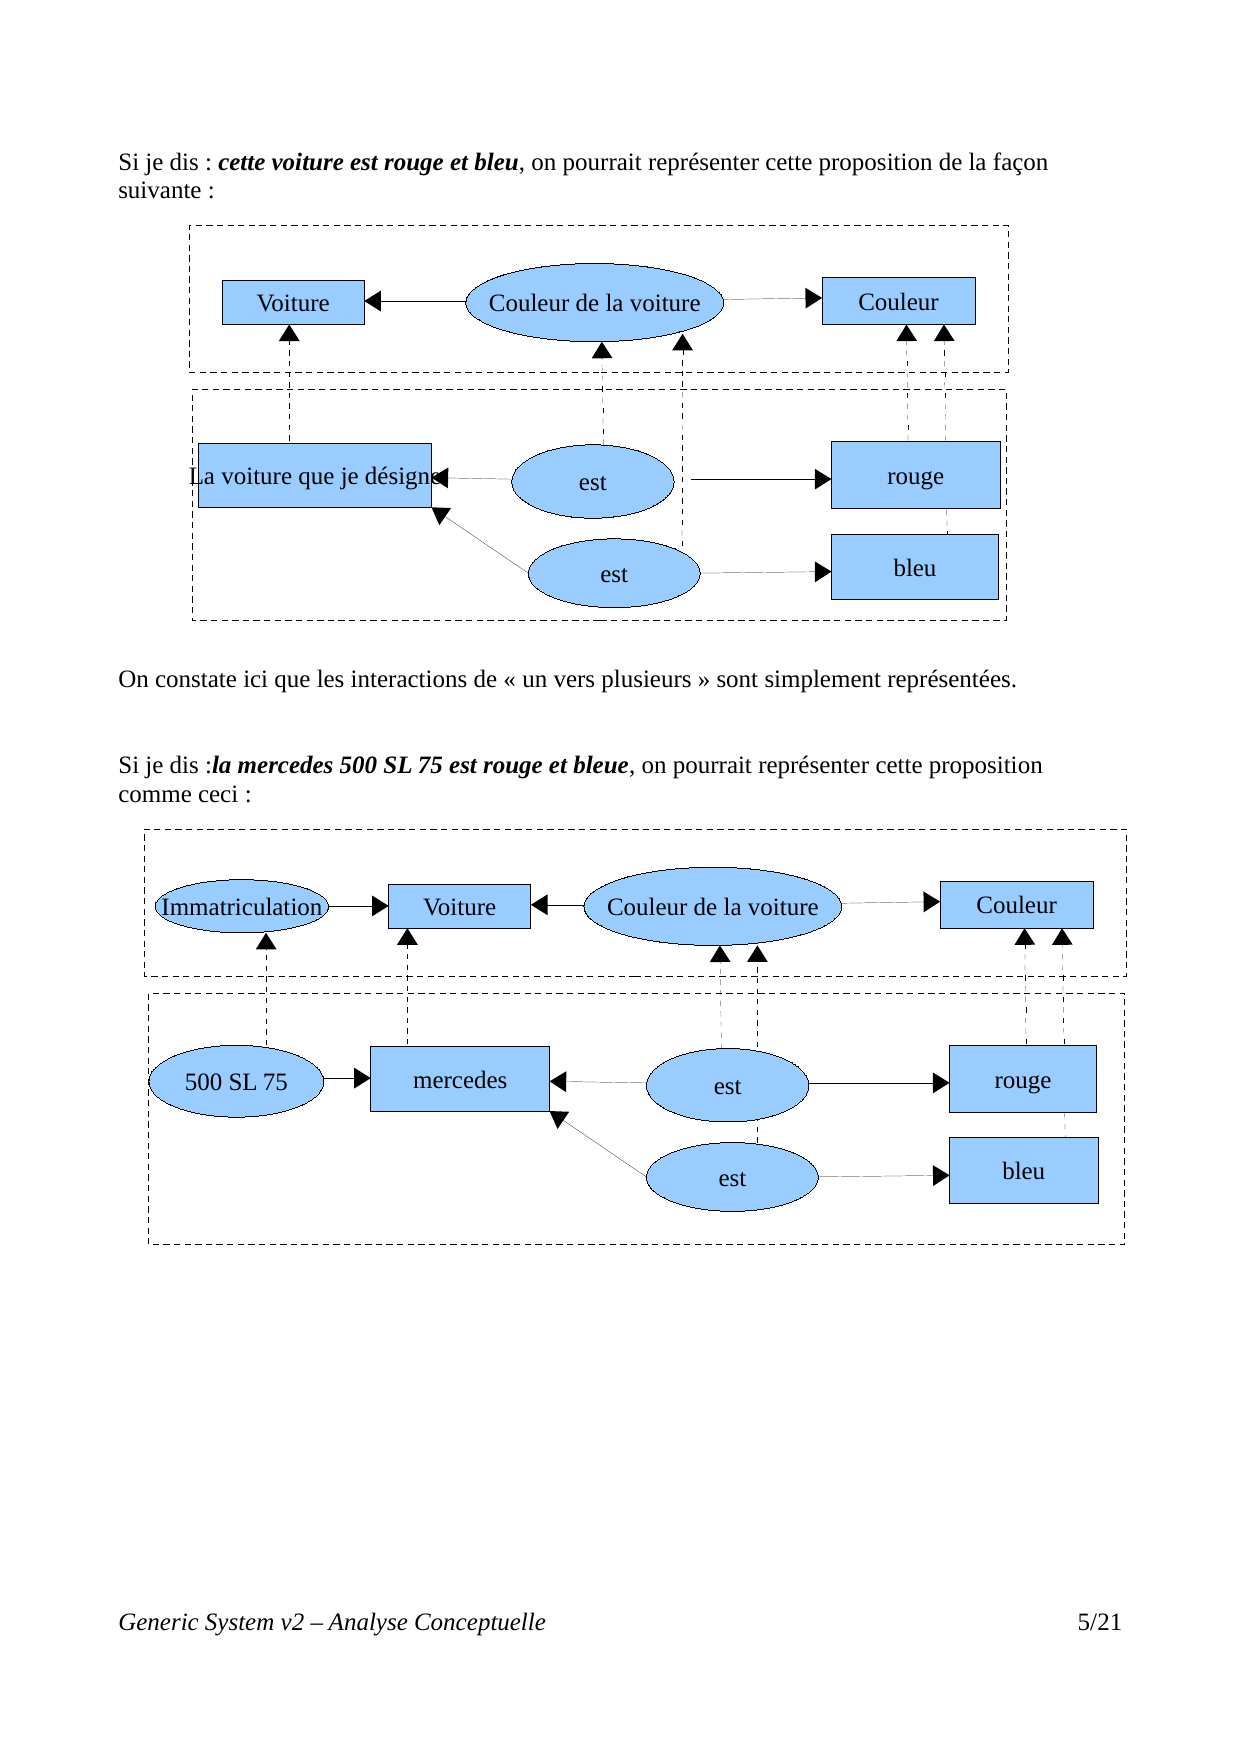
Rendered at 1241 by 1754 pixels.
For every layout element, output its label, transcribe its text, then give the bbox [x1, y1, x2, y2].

text Si je dis : cette voiture est rouge et bleu, on pourrait représenter cette proposition de la façon suivante : [118, 147, 1122, 204]
text On constate ici que les interactions de « un vers plusieurs » sont simplement représentées. [118, 664, 1122, 693]
text Si je dis :la mercedes 500 SL 75 est rouge et bleue, on pourrait représenter cette proposition comme ceci : [118, 751, 1122, 808]
